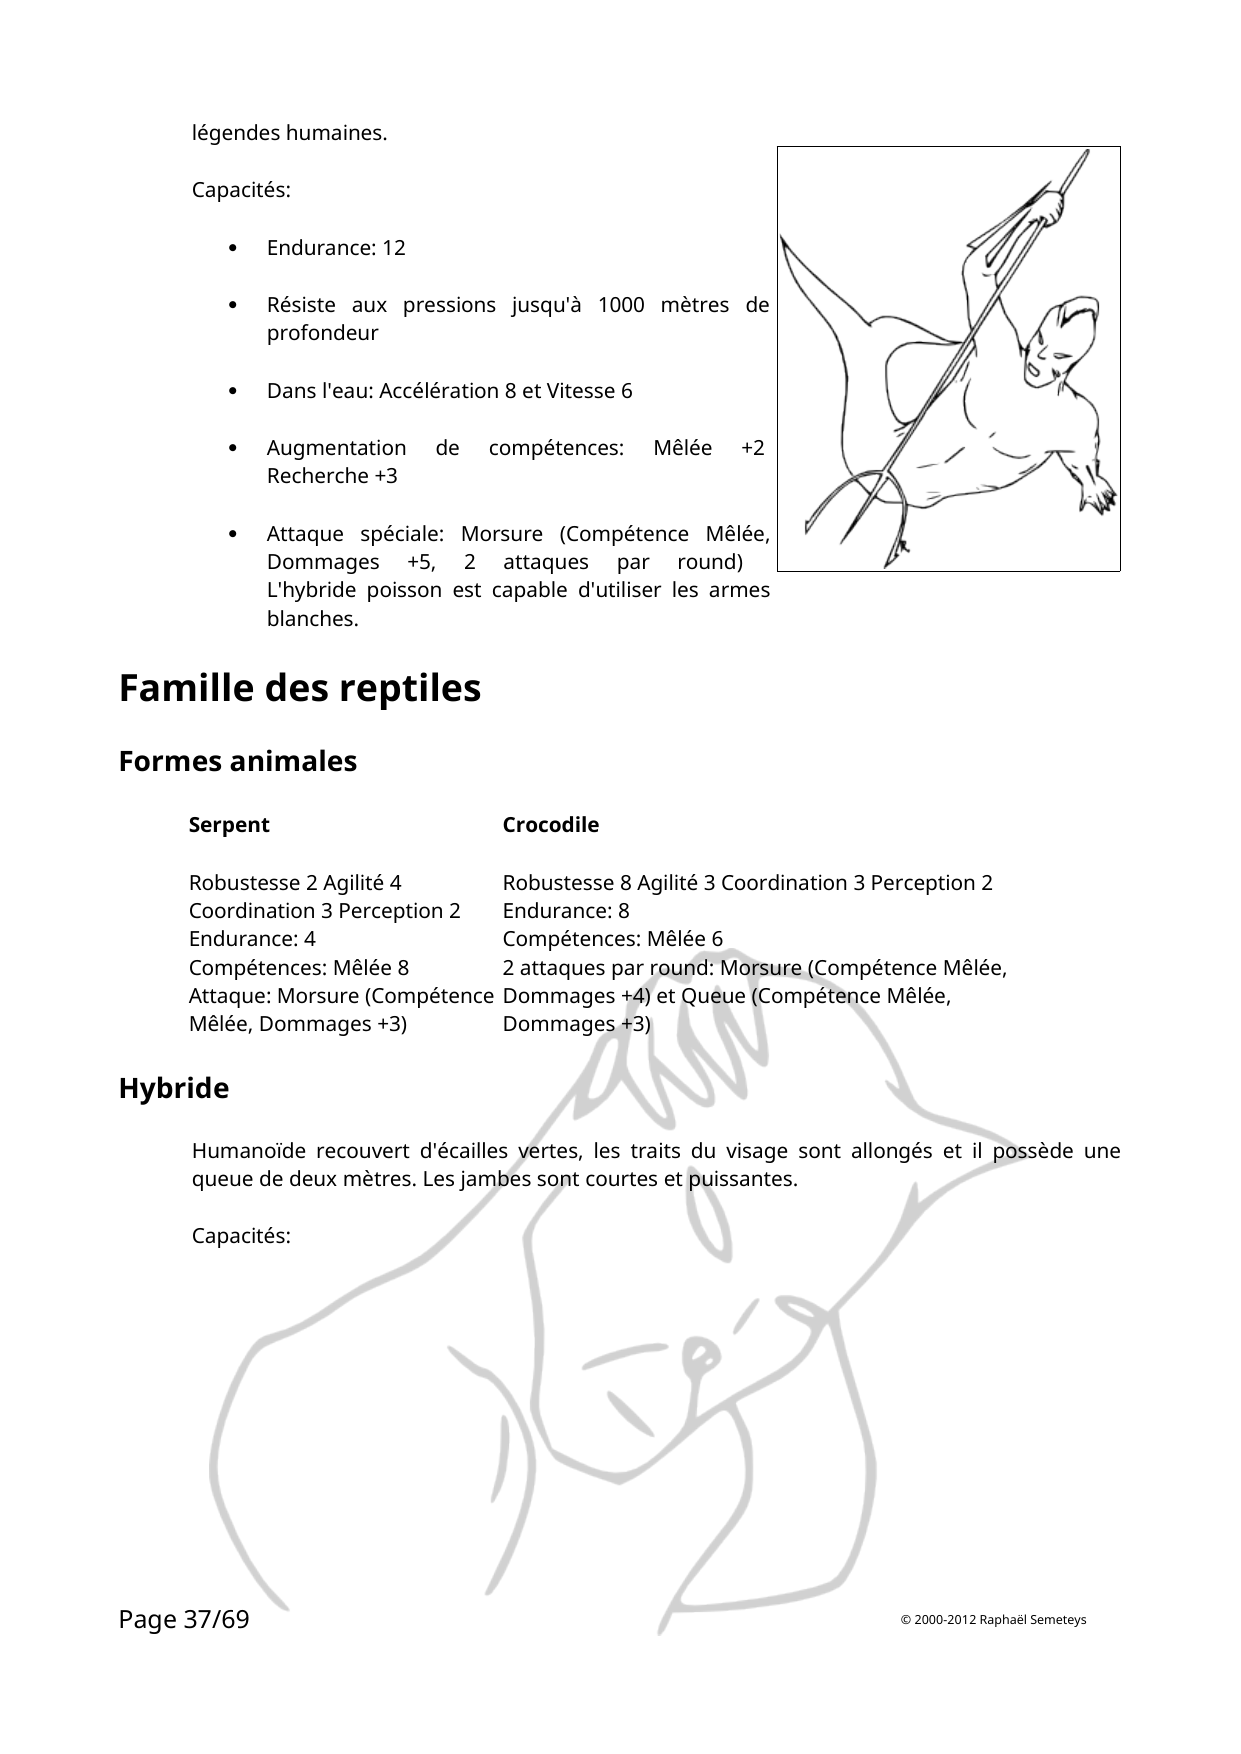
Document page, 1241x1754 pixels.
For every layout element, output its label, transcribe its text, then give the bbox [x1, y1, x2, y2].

table_header Serpent Robustesse 2 Agilité 4 Coordination 3 Perception 2 Endurance: 4 Compétences: Mêlée 8 Attaque: Morsure (Compétence Mêlée, Dommages +3) [187, 809, 501, 1039]
picture [220, 1107, 1021, 1136]
subtitle Formes animales [118, 741, 1122, 780]
picture [779, 149, 1118, 569]
list Attaque spéciale: Morsure (Compétence Mêlée, Dommages +5, 2 attaques par round) L'hybride poisson est capable d'utiliser les armes blanches. [229, 519, 1122, 632]
list Endurance: 12 [229, 233, 777, 261]
text Capacités: [192, 1221, 1122, 1249]
table_header Crocodile Robustesse 8 Agilité 3 Coordination 3 Perception 2 Endurance: 8 Compétences: Mêlée 6 2 attaques par round: Morsure (Compétence Mêlée, Dommages +4) et Queue (Compétence Mêlée, Dommages +3) [501, 809, 1049, 1039]
list Résiste aux pressions jusqu'à 1000 mètres de profondeur [229, 290, 777, 347]
text légendes humaines. [192, 118, 1122, 146]
picture [220, 1249, 1021, 1636]
list Dans l'eau: Accélération 8 et Vitesse 6 [229, 376, 777, 404]
list Augmentation de compétences: Mêlée +2 Recherche +3 [229, 433, 777, 490]
text Humanoïde recouvert d'écailles vertes, les traits du visage sont allongés et il possède une queue de deux mètres. Les jambes sont courtes et puissantes. [192, 1136, 1122, 1192]
picture [220, 1039, 1021, 1068]
text Capacités: [192, 176, 777, 204]
subtitle Hybride [118, 1068, 1122, 1107]
subtitle Famille des reptiles [118, 661, 1122, 712]
picture [220, 1192, 1021, 1221]
